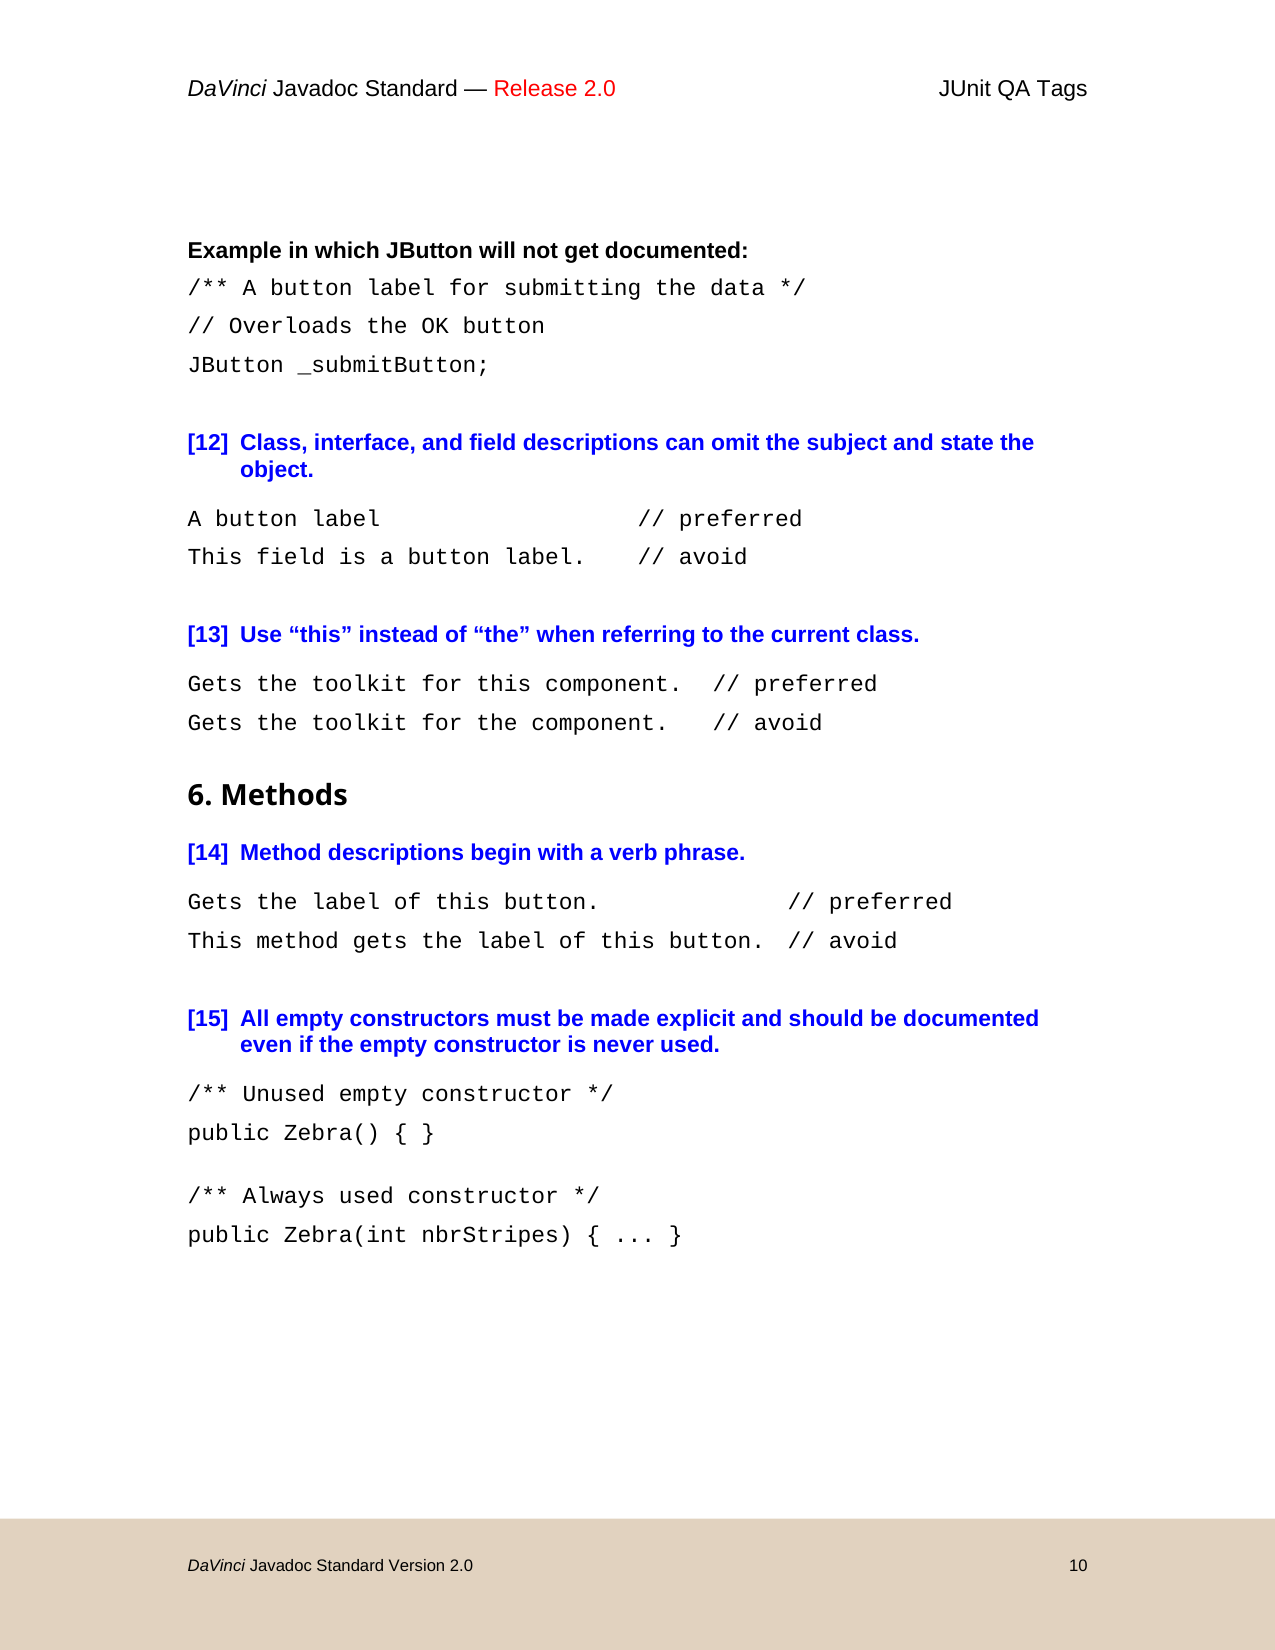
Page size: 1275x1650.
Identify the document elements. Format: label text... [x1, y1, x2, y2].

text public Zebra(int nbrStripes) { ... } [187, 1223, 1087, 1249]
text Gets the label of this button. // preferred [187, 891, 1087, 916]
text Gets the toolkit for the component. // avoid [187, 711, 1087, 737]
text /** Unused empty constructor */ [187, 1083, 1087, 1108]
text public Zebra() { } [187, 1121, 1087, 1147]
text /** A button label for submitting the data */ [187, 276, 1087, 302]
list Class, interface, and field descriptions can omit the subject and state the object. [187, 429, 1087, 482]
text Gets the toolkit for this component. // preferred [187, 673, 1087, 698]
text JButton _submitButton; [187, 353, 1087, 379]
text Example in which JButton will not get documented: [187, 237, 1087, 264]
list Method descriptions begin with a verb phrase. [187, 839, 1087, 866]
text /** Always used constructor */ [187, 1184, 1087, 1210]
text This field is a button label. // avoid [187, 545, 1087, 571]
text This method gets the label of this button. // avoid [187, 929, 1087, 955]
text // Overloads the OK button [187, 315, 1087, 341]
list Use “this” instead of “the” when referring to the current class. [187, 621, 1087, 648]
subtitle Methods [187, 774, 1087, 814]
text A button label // preferred [187, 507, 1087, 533]
list All empty constructors must be made explicit and should be documented even if the empty constructor is never used. [187, 1005, 1087, 1058]
